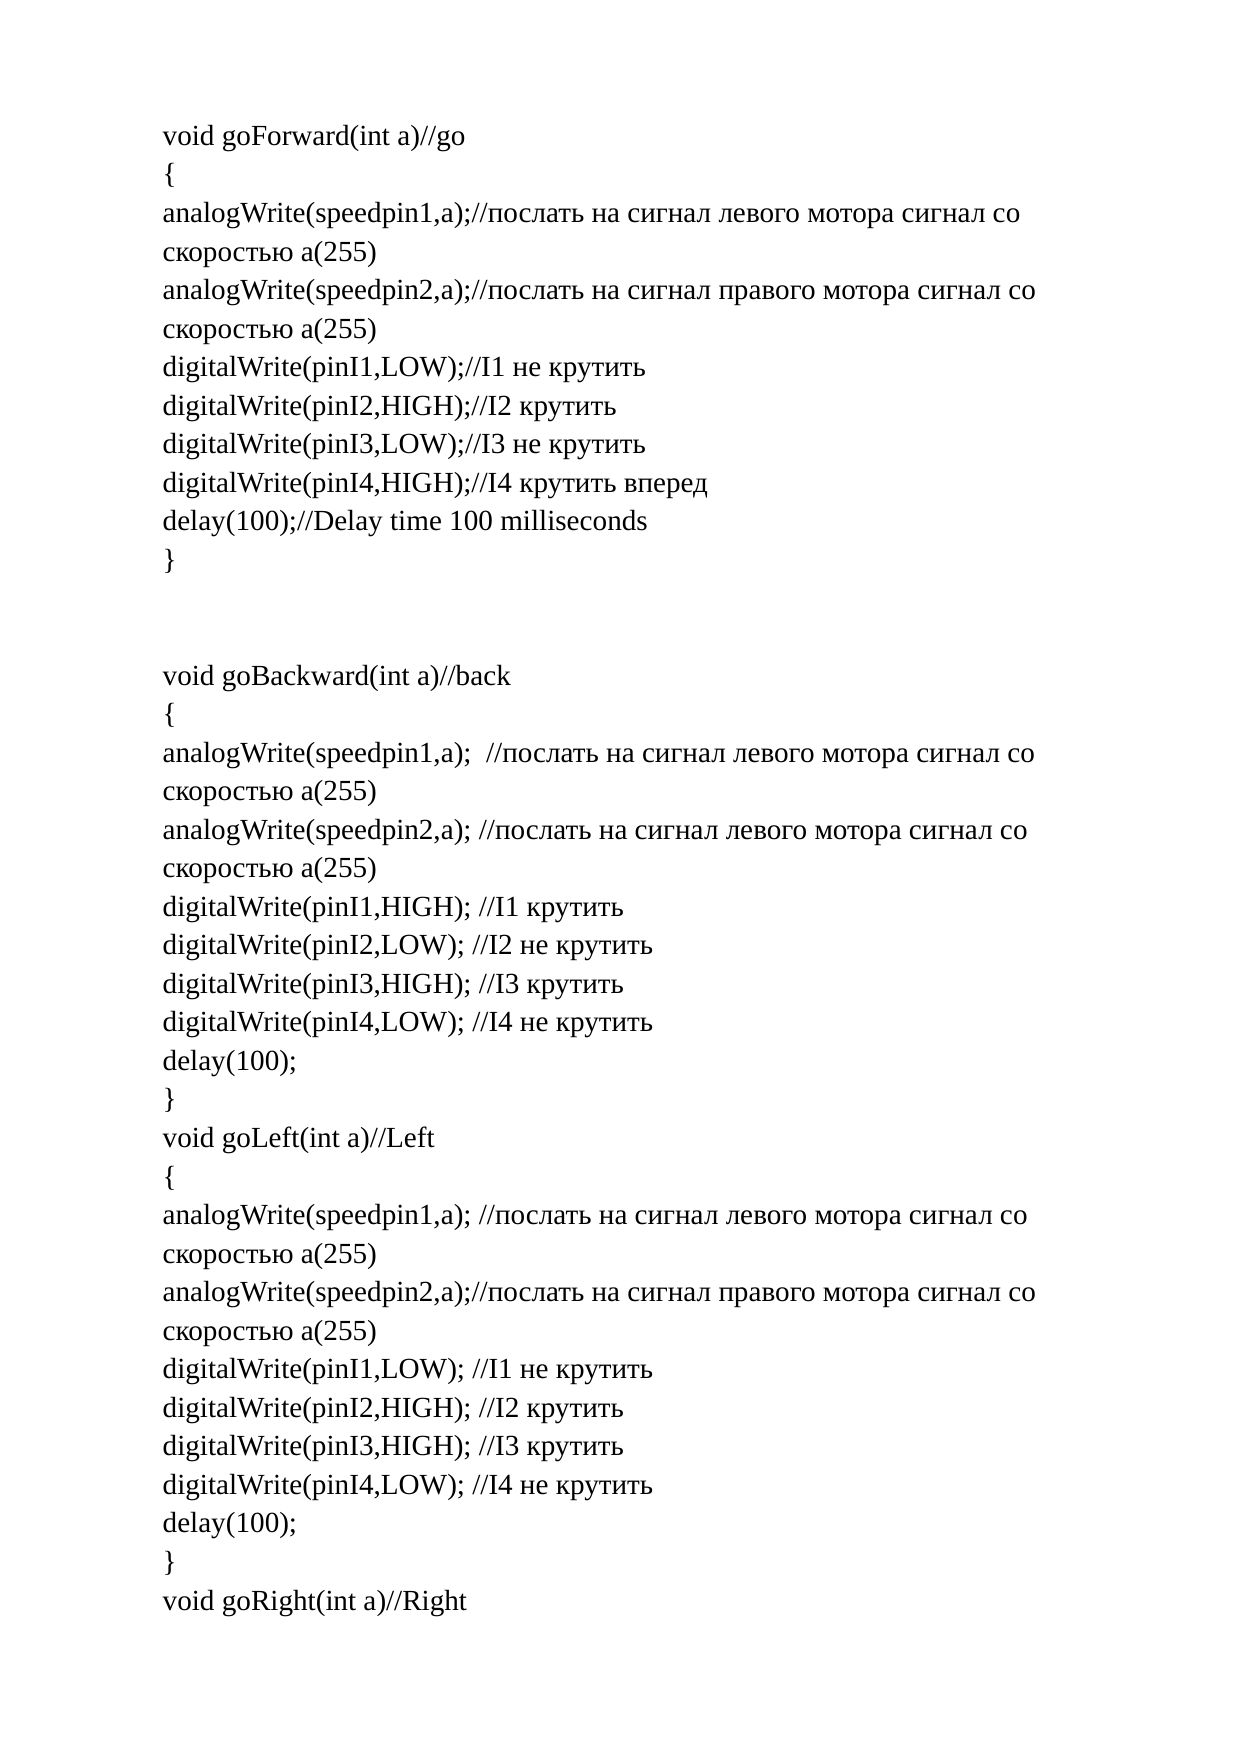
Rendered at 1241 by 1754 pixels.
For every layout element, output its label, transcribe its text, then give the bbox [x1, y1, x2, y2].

text analogWrite(speedpin2,a);//послать на сигнал правого мотора сигнал со скоростью a(255) [162, 1274, 1152, 1346]
text void goForward(int a)//go [162, 118, 1152, 152]
text digitalWrite(pinI2,LOW); //I2 не крутить [162, 927, 1152, 961]
text { [162, 157, 1152, 190]
text } [162, 1082, 1152, 1115]
text void goRight(int a)//Right [162, 1583, 1152, 1616]
text analogWrite(speedpin1,a); //послать на сигнал левого мотора сигнал со скоростью a(255) [162, 1197, 1152, 1269]
text analogWrite(speedpin2,a);//послать на сигнал правого мотора сигнал со скоростью a(255) [162, 272, 1152, 344]
text delay(100); [162, 1506, 1152, 1539]
text digitalWrite(pinI1,LOW);//I1 не крутить [162, 349, 1152, 383]
text digitalWrite(pinI4,LOW); //I4 не крутить [162, 1004, 1152, 1038]
text } [162, 1544, 1152, 1578]
text } [162, 542, 1152, 576]
text delay(100);//Delay time 100 milliseconds [162, 503, 1152, 537]
text void goLeft(int a)//Left [162, 1120, 1152, 1154]
text digitalWrite(pinI3,HIGH); //I3 крутить [162, 1428, 1152, 1462]
text delay(100); [162, 1043, 1152, 1077]
text digitalWrite(pinI2,HIGH);//I2 крутить [162, 388, 1152, 421]
text digitalWrite(pinI3,LOW);//I3 не крутить [162, 426, 1152, 460]
text digitalWrite(pinI2,HIGH); //I2 крутить [162, 1390, 1152, 1423]
text digitalWrite(pinI4,LOW); //I4 не крутить [162, 1467, 1152, 1501]
text digitalWrite(pinI3,HIGH); //I3 крутить [162, 966, 1152, 999]
text { [162, 1159, 1152, 1192]
text analogWrite(speedpin1,a); //послать на сигнал левого мотора сигнал со скоростью a(255) [162, 735, 1152, 807]
text analogWrite(speedpin1,a);//послать на сигнал левого мотора сигнал со скоростью a(255) [162, 195, 1152, 267]
text void goBackward(int a)//back [162, 658, 1152, 691]
text digitalWrite(pinI1,LOW); //I1 не крутить [162, 1351, 1152, 1385]
text analogWrite(speedpin2,a); //послать на сигнал левого мотора сигнал со скоростью a(255) [162, 812, 1152, 884]
text digitalWrite(pinI1,HIGH); //I1 крутить [162, 889, 1152, 922]
text digitalWrite(pinI4,HIGH);//I4 крутить вперед [162, 465, 1152, 498]
text { [162, 696, 1152, 730]
